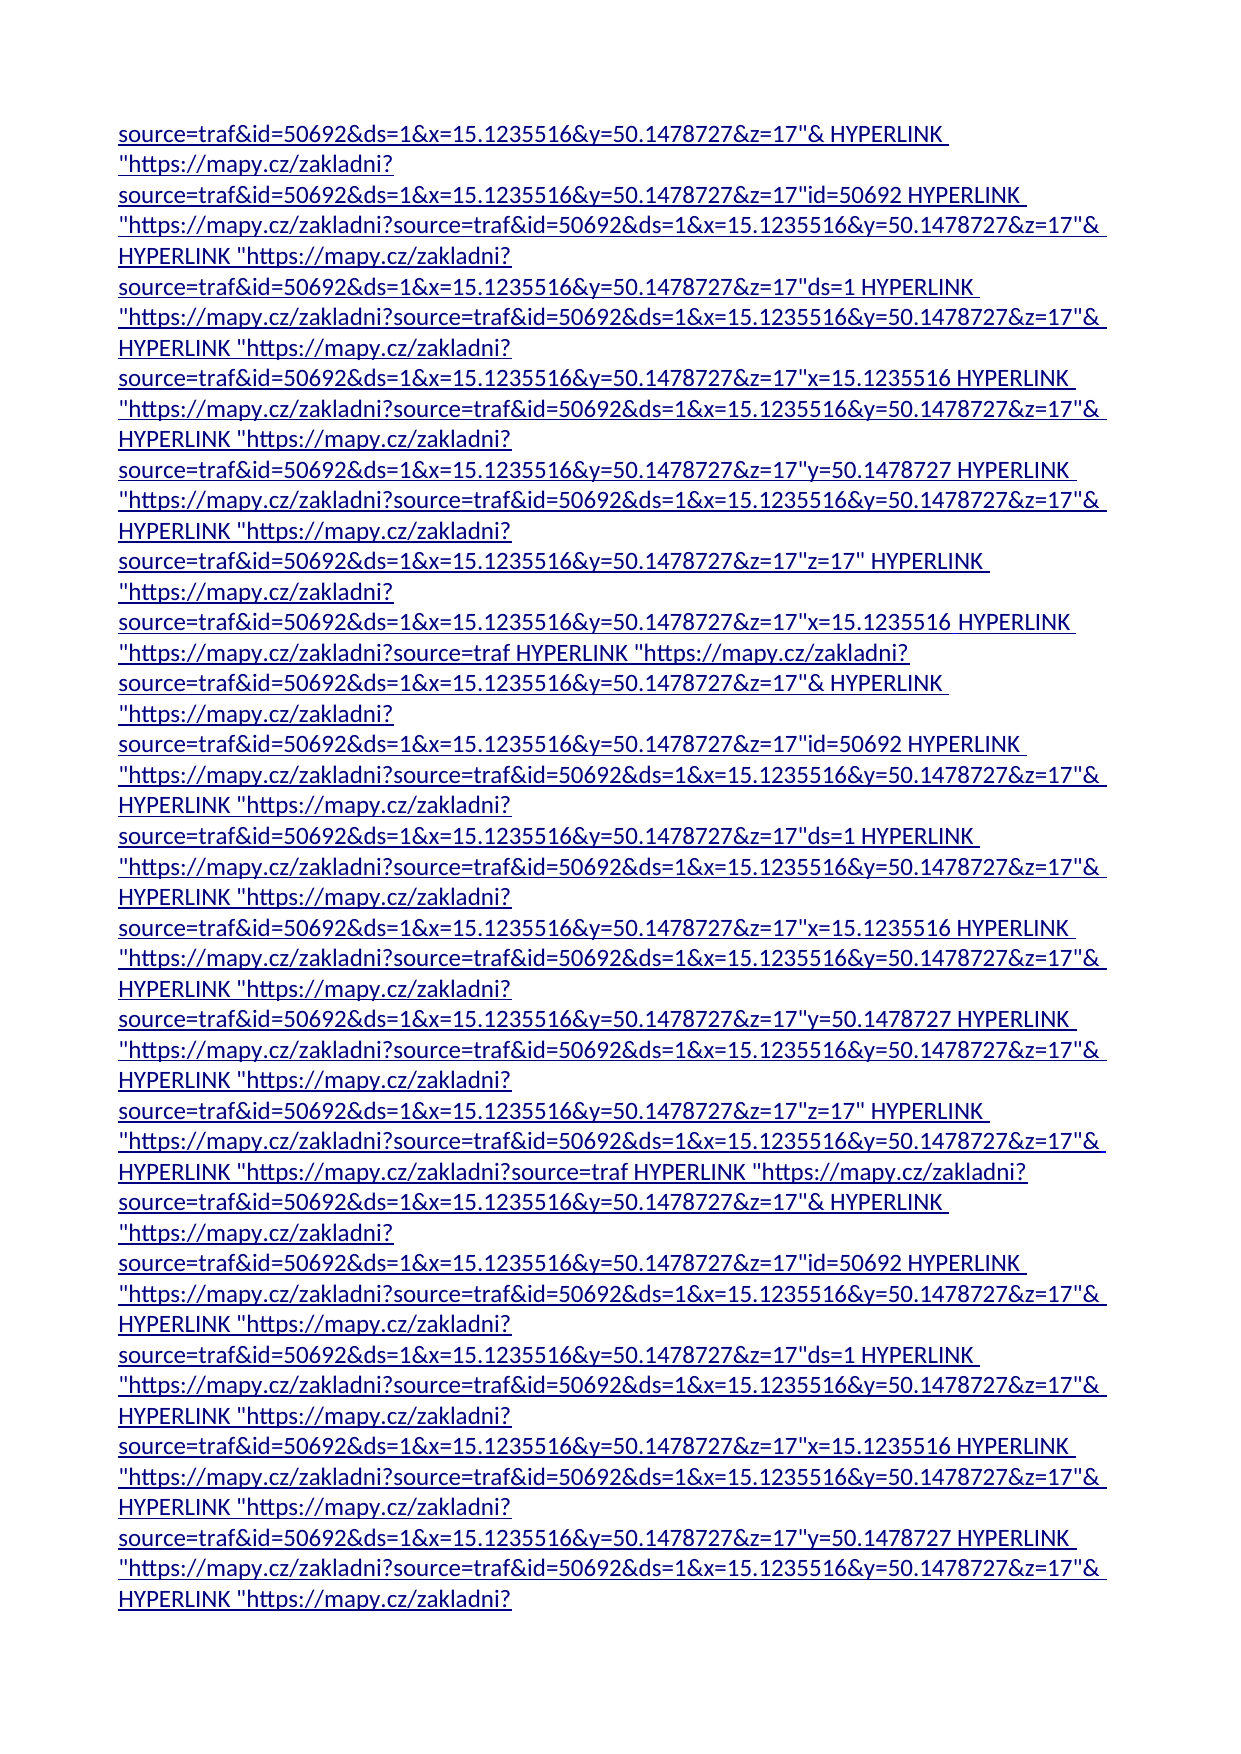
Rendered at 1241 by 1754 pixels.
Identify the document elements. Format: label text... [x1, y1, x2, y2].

text source=traf&id=50692&ds=1&x=15.1235516&y=50.1478727&z=17"& HYPERLINK "https://mapy.cz/zakladni?source=traf&id=50692&ds=1&x=15.1235516&y=50.1478727&z=17"id=50692 HYPERLINK "https://mapy.cz/zakladni?source=traf&id=50692&ds=1&x=15.1235516&y=50.1478727&z=17"& HYPERLINK "https://mapy.cz/zakladni?source=traf&id=50692&ds=1&x=15.1235516&y=50.1478727&z=17"ds=1 HYPERLINK "https://mapy.cz/zakladni?source=traf&id=50692&ds=1&x=15.1235516&y=50.1478727&z=17"& HYPERLINK "https://mapy.cz/zakladni?source=traf&id=50692&ds=1&x=15.1235516&y=50.1478727&z=17"x=15.1235516 HYPERLINK "https://mapy.cz/zakladni?source=traf&id=50692&ds=1&x=15.1235516&y=50.1478727&z=17"& HYPERLINK "https://mapy.cz/zakladni?source=traf&id=50692&ds=1&x=15.1235516&y=50.1478727&z=17"y=50.1478727 HYPERLINK "https://mapy.cz/zakladni?source=traf&id=50692&ds=1&x=15.1235516&y=50.1478727&z=17"& HYPERLINK "https://mapy.cz/zakladni?source=traf&id=50692&ds=1&x=15.1235516&y=50.1478727&z=17"z=17" HYPERLINK "https://mapy.cz/zakladni?source=traf&id=50692&ds=1&x=15.1235516&y=50.1478727&z=17"x=15.1235516 HYPERLINK "https://mapy.cz/zakladni?source=traf HYPERLINK "https://mapy.cz/zakladni?source=traf&id=50692&ds=1&x=15.1235516&y=50.1478727&z=17"& HYPERLINK "https://mapy.cz/zakladni?source=traf&id=50692&ds=1&x=15.1235516&y=50.1478727&z=17"id=50692 HYPERLINK "https://mapy.cz/zakladni?source=traf&id=50692&ds=1&x=15.1235516&y=50.1478727&z=17"& HYPERLINK "https://mapy.cz/zakladni?source=traf&id=50692&ds=1&x=15.1235516&y=50.1478727&z=17"ds=1 HYPERLINK "https://mapy.cz/zakladni?source=traf&id=50692&ds=1&x=15.1235516&y=50.1478727&z=17"& HYPERLINK "https://mapy.cz/zakladni?source=traf&id=50692&ds=1&x=15.1235516&y=50.1478727&z=17"x=15.1235516 HYPERLINK "https://mapy.cz/zakladni?source=traf&id=50692&ds=1&x=15.1235516&y=50.1478727&z=17"& HYPERLINK "https://mapy.cz/zakladni?source=traf&id=50692&ds=1&x=15.1235516&y=50.1478727&z=17"y=50.1478727 HYPERLINK "https://mapy.cz/zakladni?source=traf&id=50692&ds=1&x=15.1235516&y=50.1478727&z=17"& HYPERLINK "https://mapy.cz/zakladni?source=traf&id=50692&ds=1&x=15.1235516&y=50.1478727&z=17"z=17" HYPERLINK "https://mapy.cz/zakladni?source=traf&id=50692&ds=1&x=15.1235516&y=50.1478727&z=17"& HYPERLINK "https://mapy.cz/zakladni?source=traf HYPERLINK "https://mapy.cz/zakladni?source=traf&id=50692&ds=1&x=15.1235516&y=50.1478727&z=17"& HYPERLINK "https://mapy.cz/zakladni?source=traf&id=50692&ds=1&x=15.1235516&y=50.1478727&z=17"id=50692 HYPERLINK "https://mapy.cz/zakladni?source=traf&id=50692&ds=1&x=15.1235516&y=50.1478727&z=17"& HYPERLINK "https://mapy.cz/zakladni?source=traf&id=50692&ds=1&x=15.1235516&y=50.1478727&z=17"ds=1 HYPERLINK "https://mapy.cz/zakladni?source=traf&id=50692&ds=1&x=15.1235516&y=50.1478727&z=17"& HYPERLINK "https://mapy.cz/zakladni?source=traf&id=50692&ds=1&x=15.1235516&y=50.1478727&z=17"x=15.1235516 HYPERLINK "https://mapy.cz/zakladni?source=traf&id=50692&ds=1&x=15.1235516&y=50.1478727&z=17"& HYPERLINK "https://mapy.cz/zakladni?source=traf&id=50692&ds=1&x=15.1235516&y=50.1478727&z=17"y=50.1478727 HYPERLINK "https://mapy.cz/zakladni?source=traf&id=50692&ds=1&x=15.1235516&y=50.1478727&z=17"& HYPERLINK "https://mapy.cz/zakladni? [118, 118, 1122, 1614]
